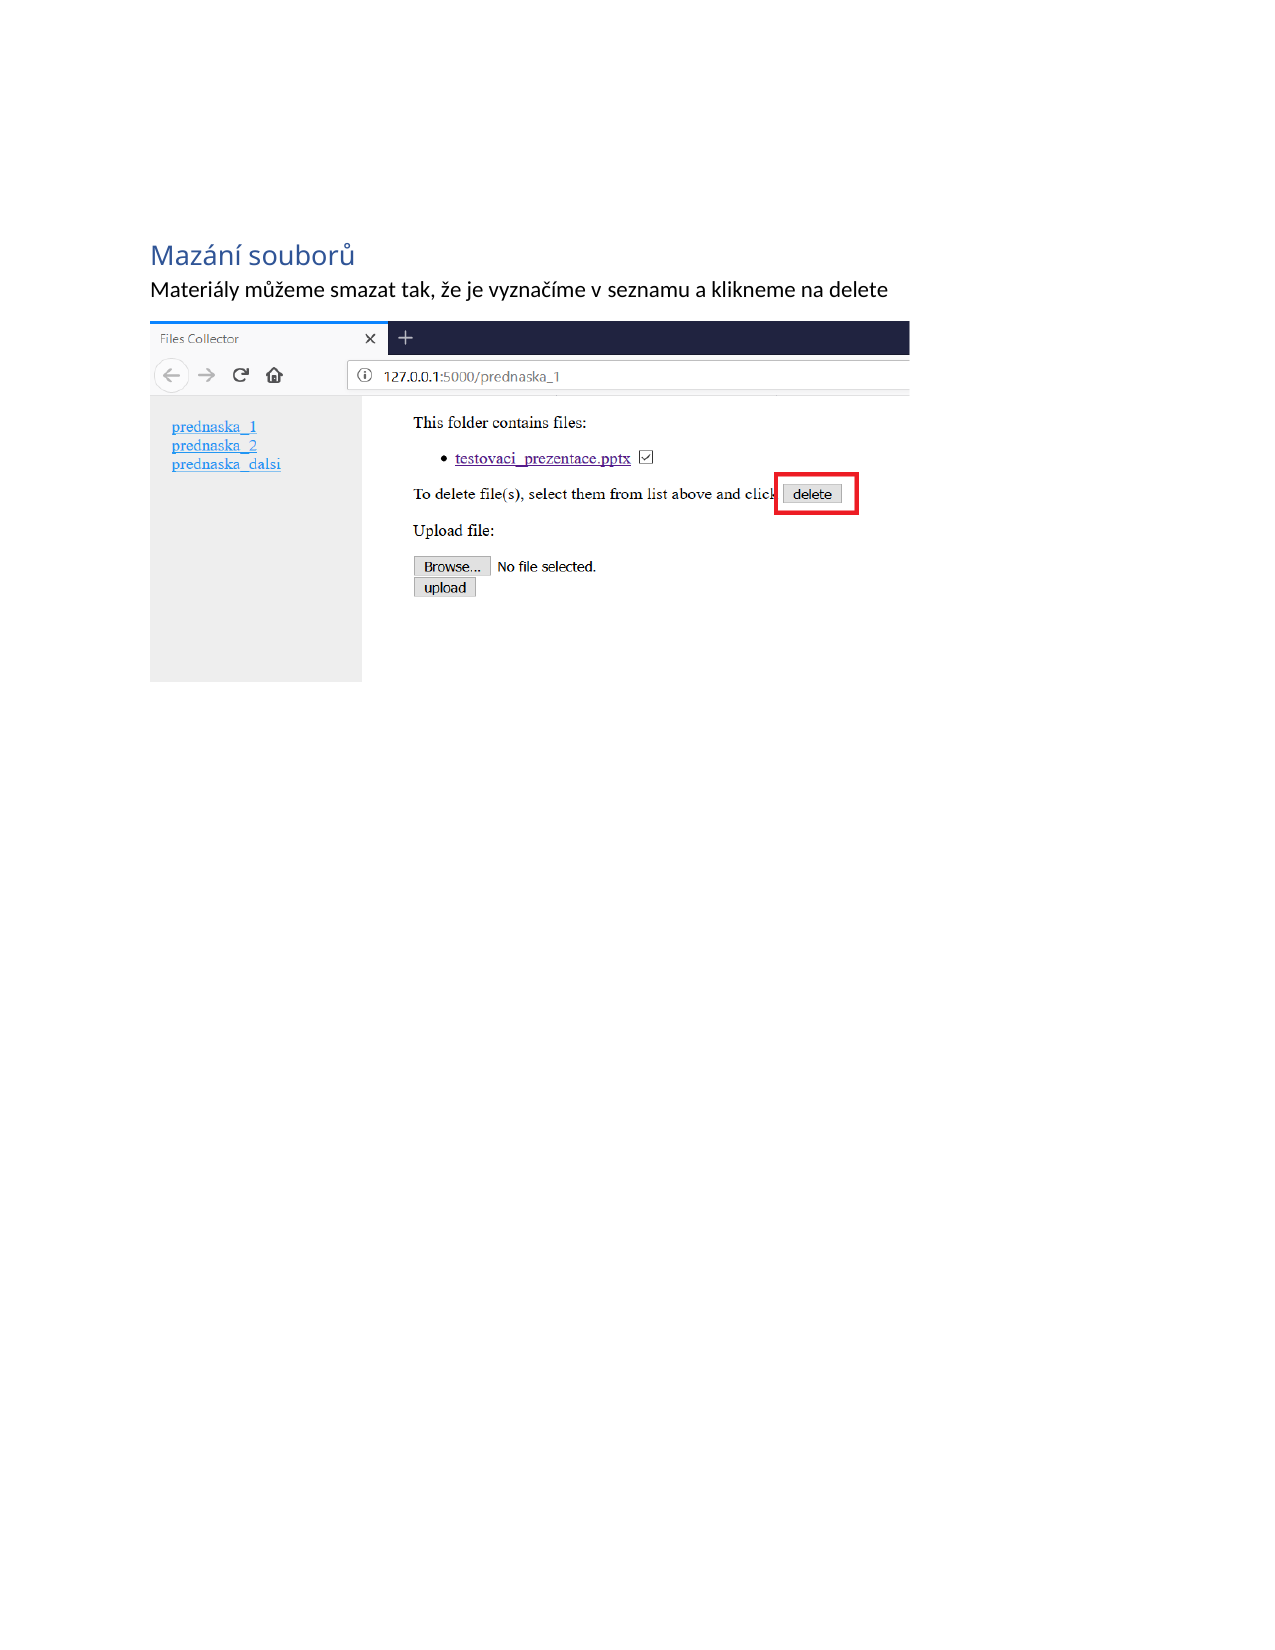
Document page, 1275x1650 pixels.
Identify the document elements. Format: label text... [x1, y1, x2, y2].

subtitle Mazání souborů [150, 236, 1125, 273]
text Materiály můžeme smazat tak, že je vyznačíme v seznamu a klikneme na delete [150, 276, 1125, 303]
